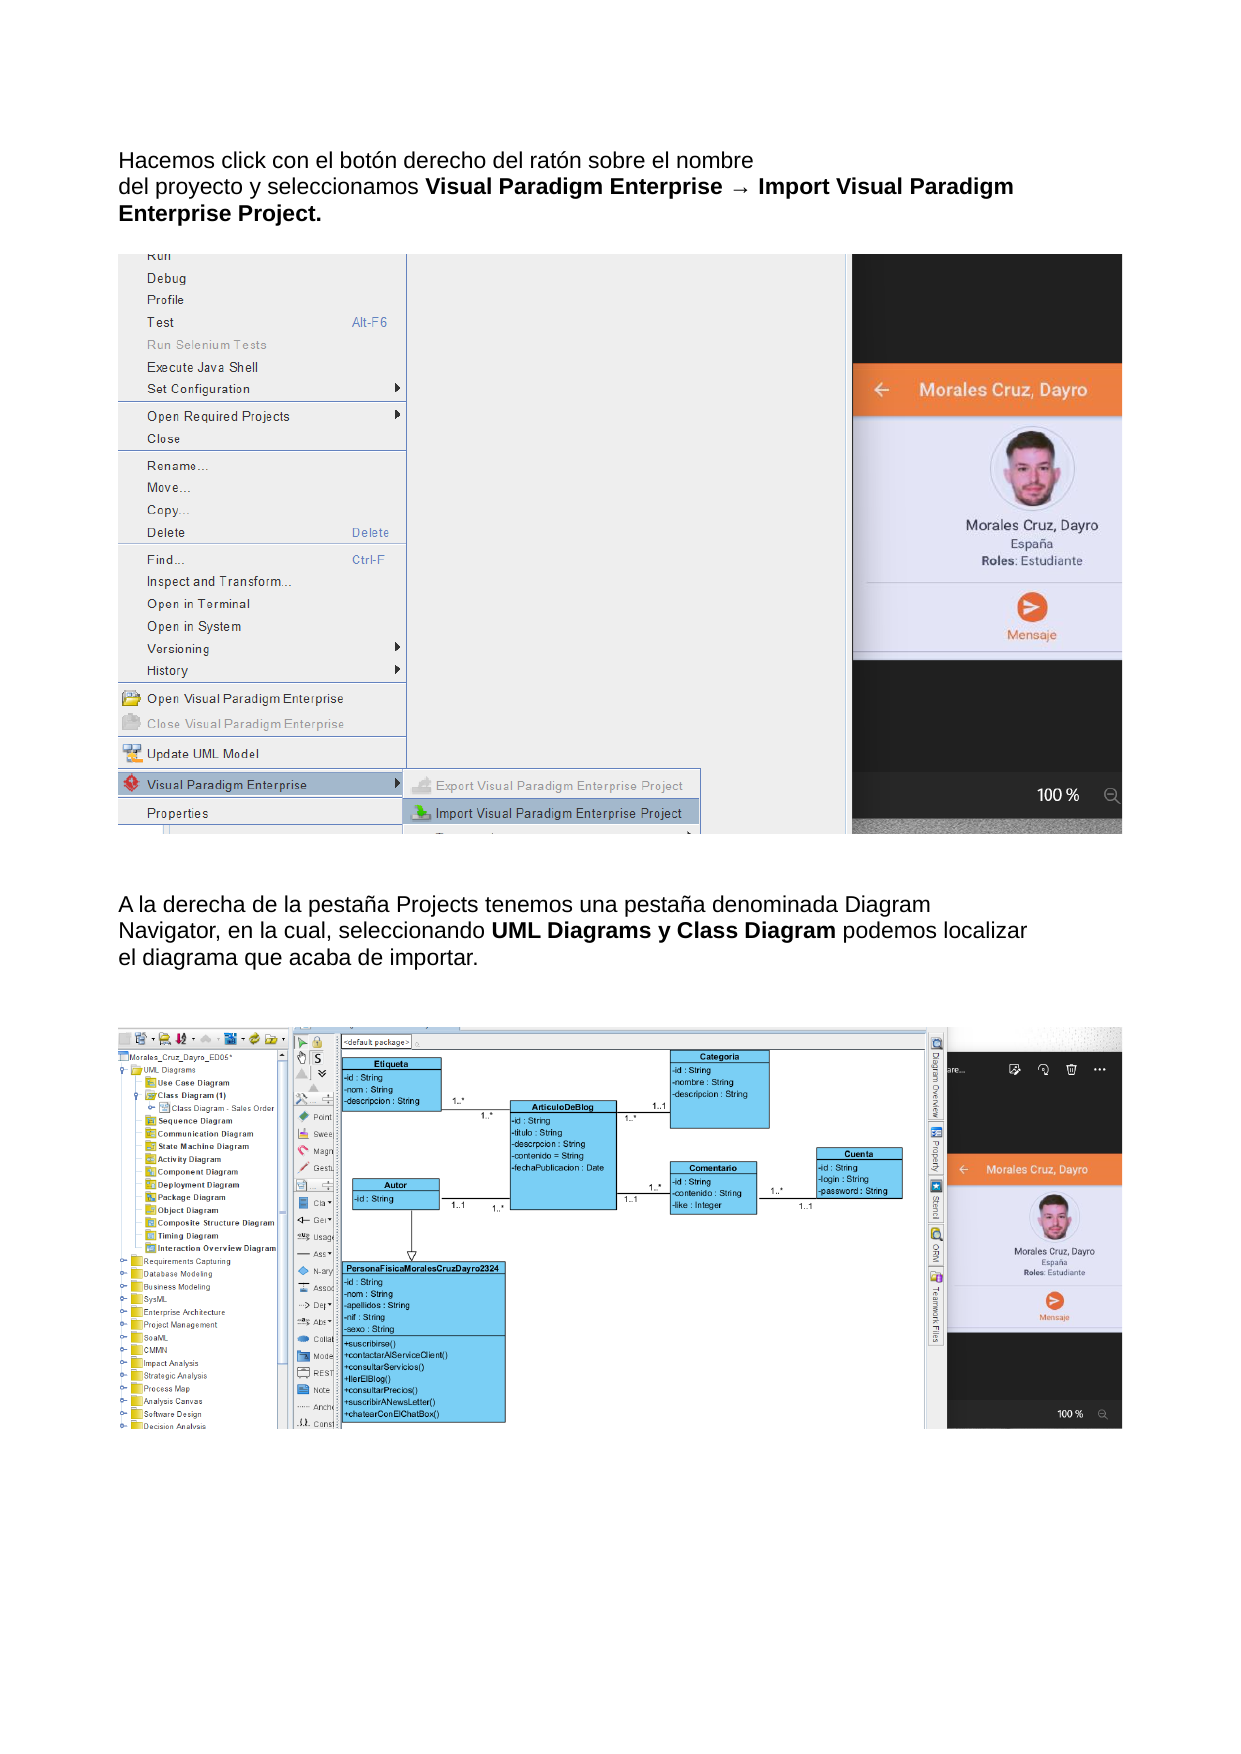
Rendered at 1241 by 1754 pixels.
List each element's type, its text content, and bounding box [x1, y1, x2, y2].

text A la derecha de la pestaña Projects tenemos una pestaña denominada Diagram [118, 891, 1122, 917]
text del proyecto y seleccionamos Visual Paradigm Enterprise → Import Visual Paradigm [118, 173, 1122, 199]
text el diagrama que acaba de importar. [118, 944, 1122, 970]
text Hacemos click con el botón derecho del ratón sobre el nombre [118, 147, 1122, 173]
text Enterprise Project. [118, 199, 1122, 226]
picture [118, 254, 1123, 834]
picture [118, 1027, 1123, 1429]
text Navigator, en la cual, seleccionando UML Diagrams y Class Diagram podemos localizar [118, 917, 1122, 944]
